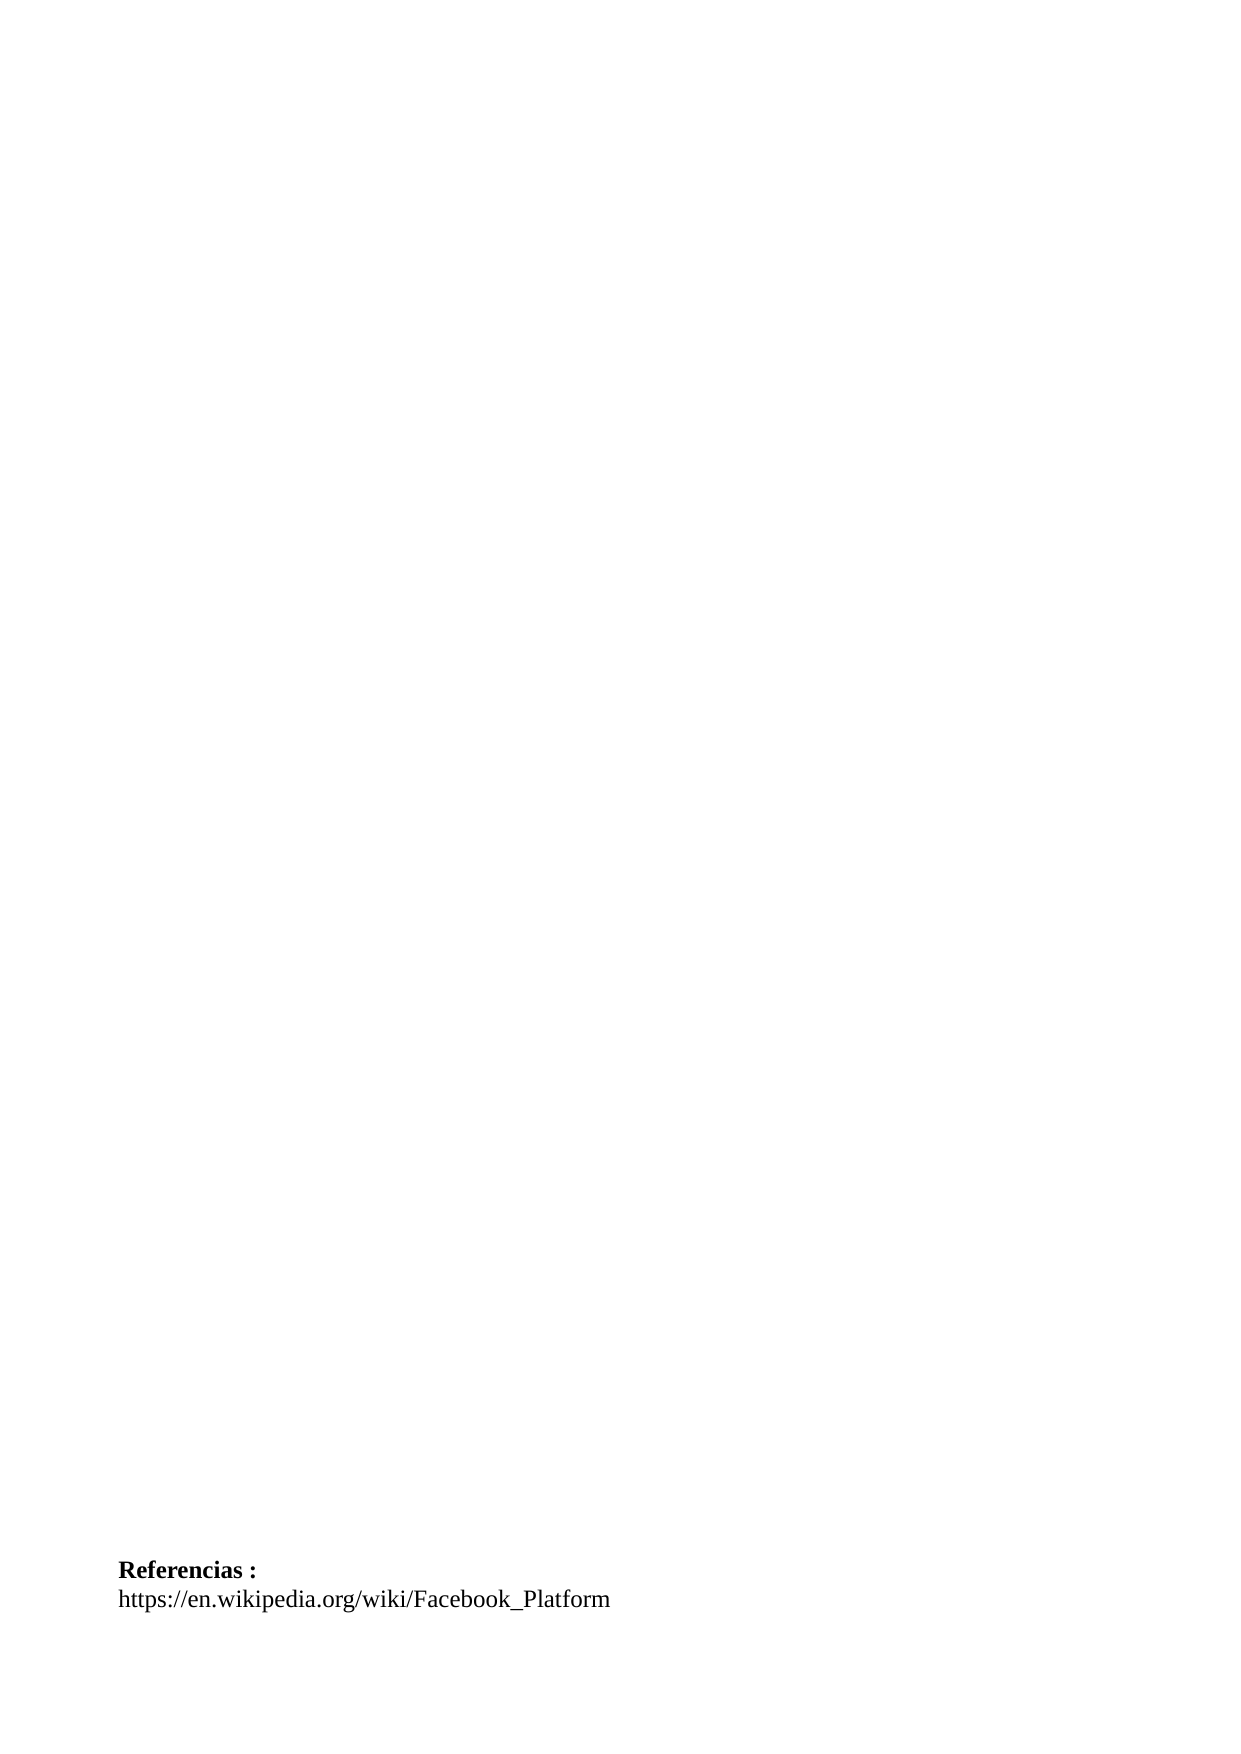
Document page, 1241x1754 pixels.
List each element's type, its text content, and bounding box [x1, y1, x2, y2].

text https://en.wikipedia.org/wiki/Facebook_Platform [118, 1584, 1122, 1613]
text Referencias : [118, 1556, 1122, 1584]
